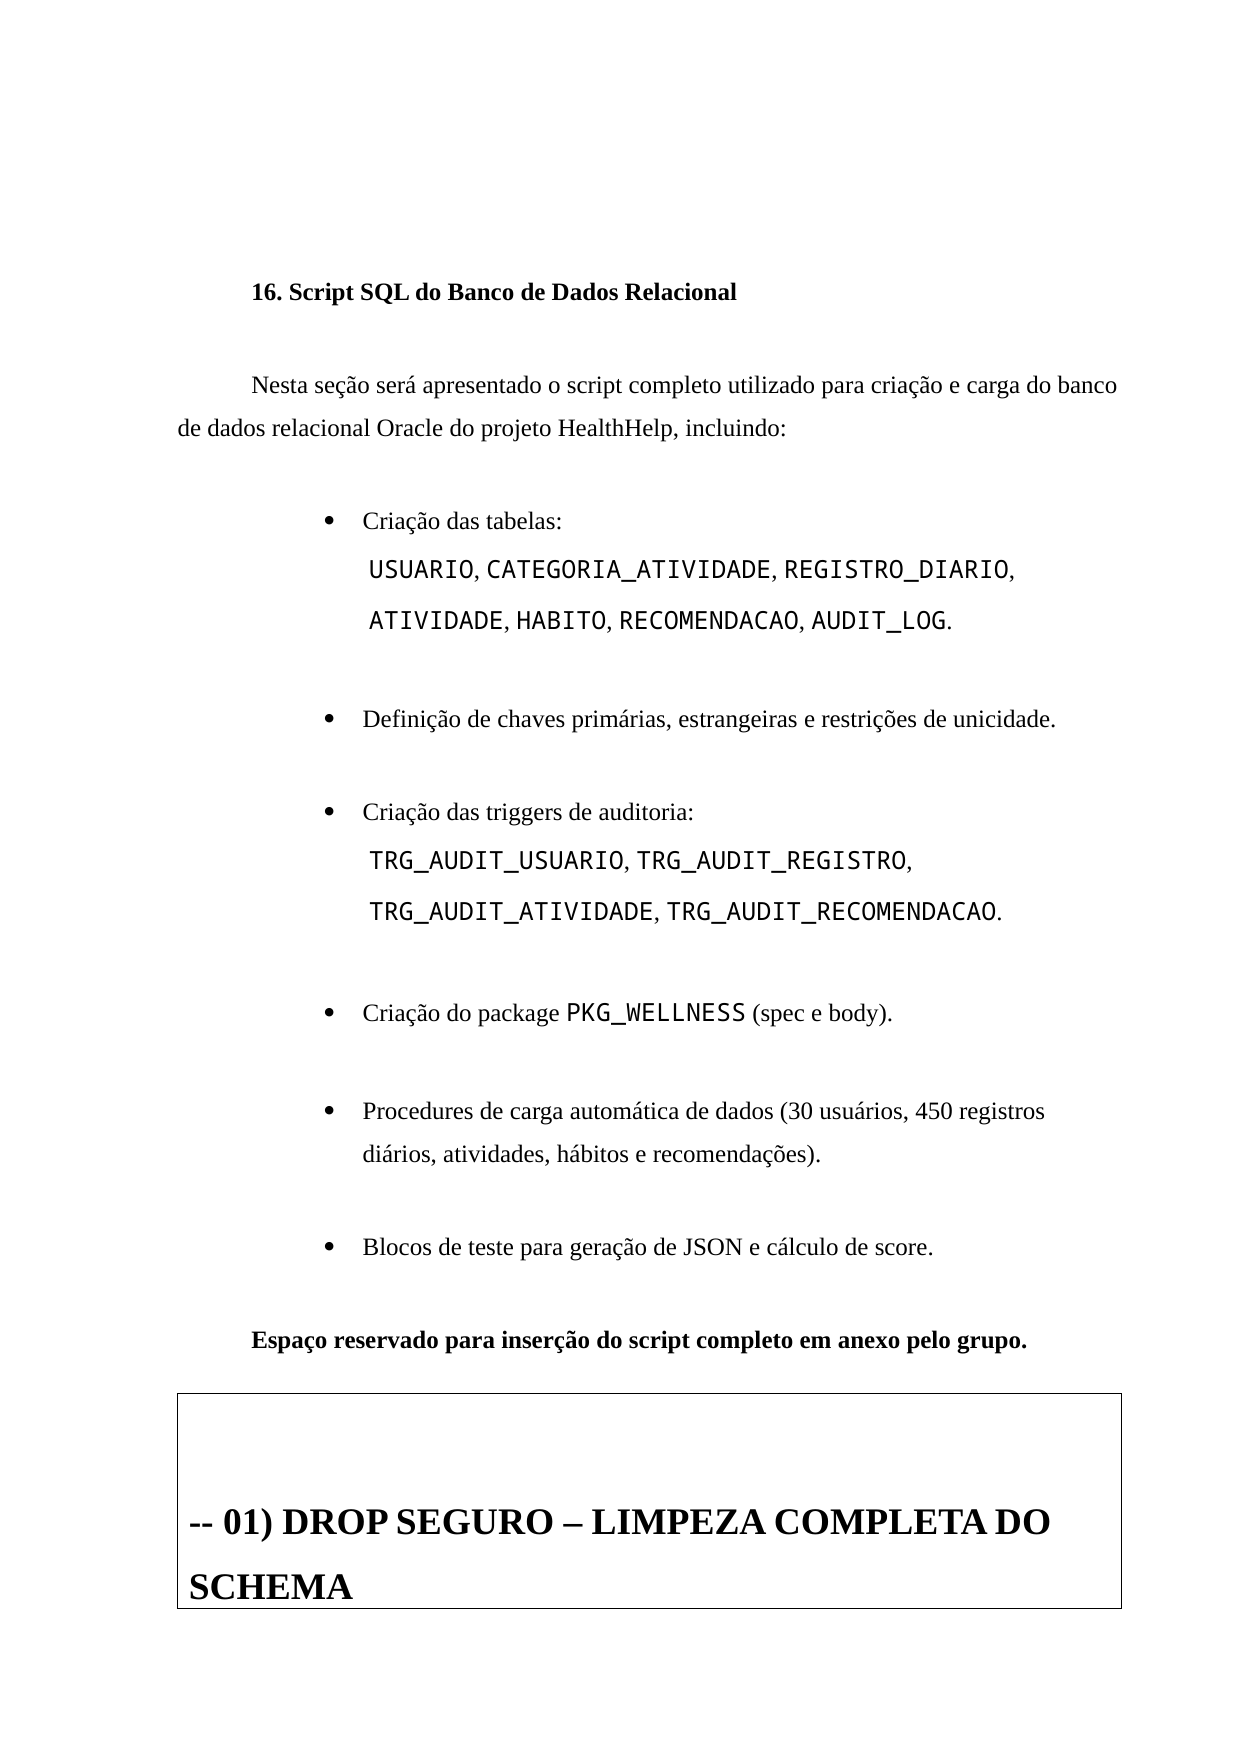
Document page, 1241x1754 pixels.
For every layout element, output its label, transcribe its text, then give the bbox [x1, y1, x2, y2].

list Criação das tabelas: USUARIO, CATEGORIA_ATIVIDADE, REGISTRO_DIARIO, ATIVIDADE, HABITO, RECOMENDACAO, AUDIT_LOG. [325, 506, 1122, 637]
text 16. Script SQL do Banco de Dados Relacional [177, 277, 1122, 305]
list Criação das triggers de auditoria: TRG_AUDIT_USUARIO, TRG_AUDIT_REGISTRO, TRG_AUDIT_ATIVIDADE, TRG_AUDIT_RECOMENDACAO. [325, 797, 1122, 928]
list Definição de chaves primárias, estrangeiras e restrições de unicidade. [325, 704, 1122, 732]
text Nesta seção será apresentado o script completo utilizado para criação e carga do banco de dados relacional Oracle do projeto HealthHelp, incluindo: [177, 370, 1122, 442]
table_header -- 01) DROP SEGURO – LIMPEZA COMPLETA DO SCHEMA [178, 1394, 1121, 1608]
list Criação do package PKG_WELLNESS (spec e body). [325, 995, 1122, 1029]
list Blocos de teste para geração de JSON e cálculo de score. [325, 1232, 1122, 1261]
text Espaço reservado para inserção do script completo em anexo pelo grupo. [177, 1325, 1122, 1354]
list Procedures de carga automática de dados (30 usuários, 450 registros diários, atividades, hábitos e recomendações). [325, 1096, 1122, 1168]
